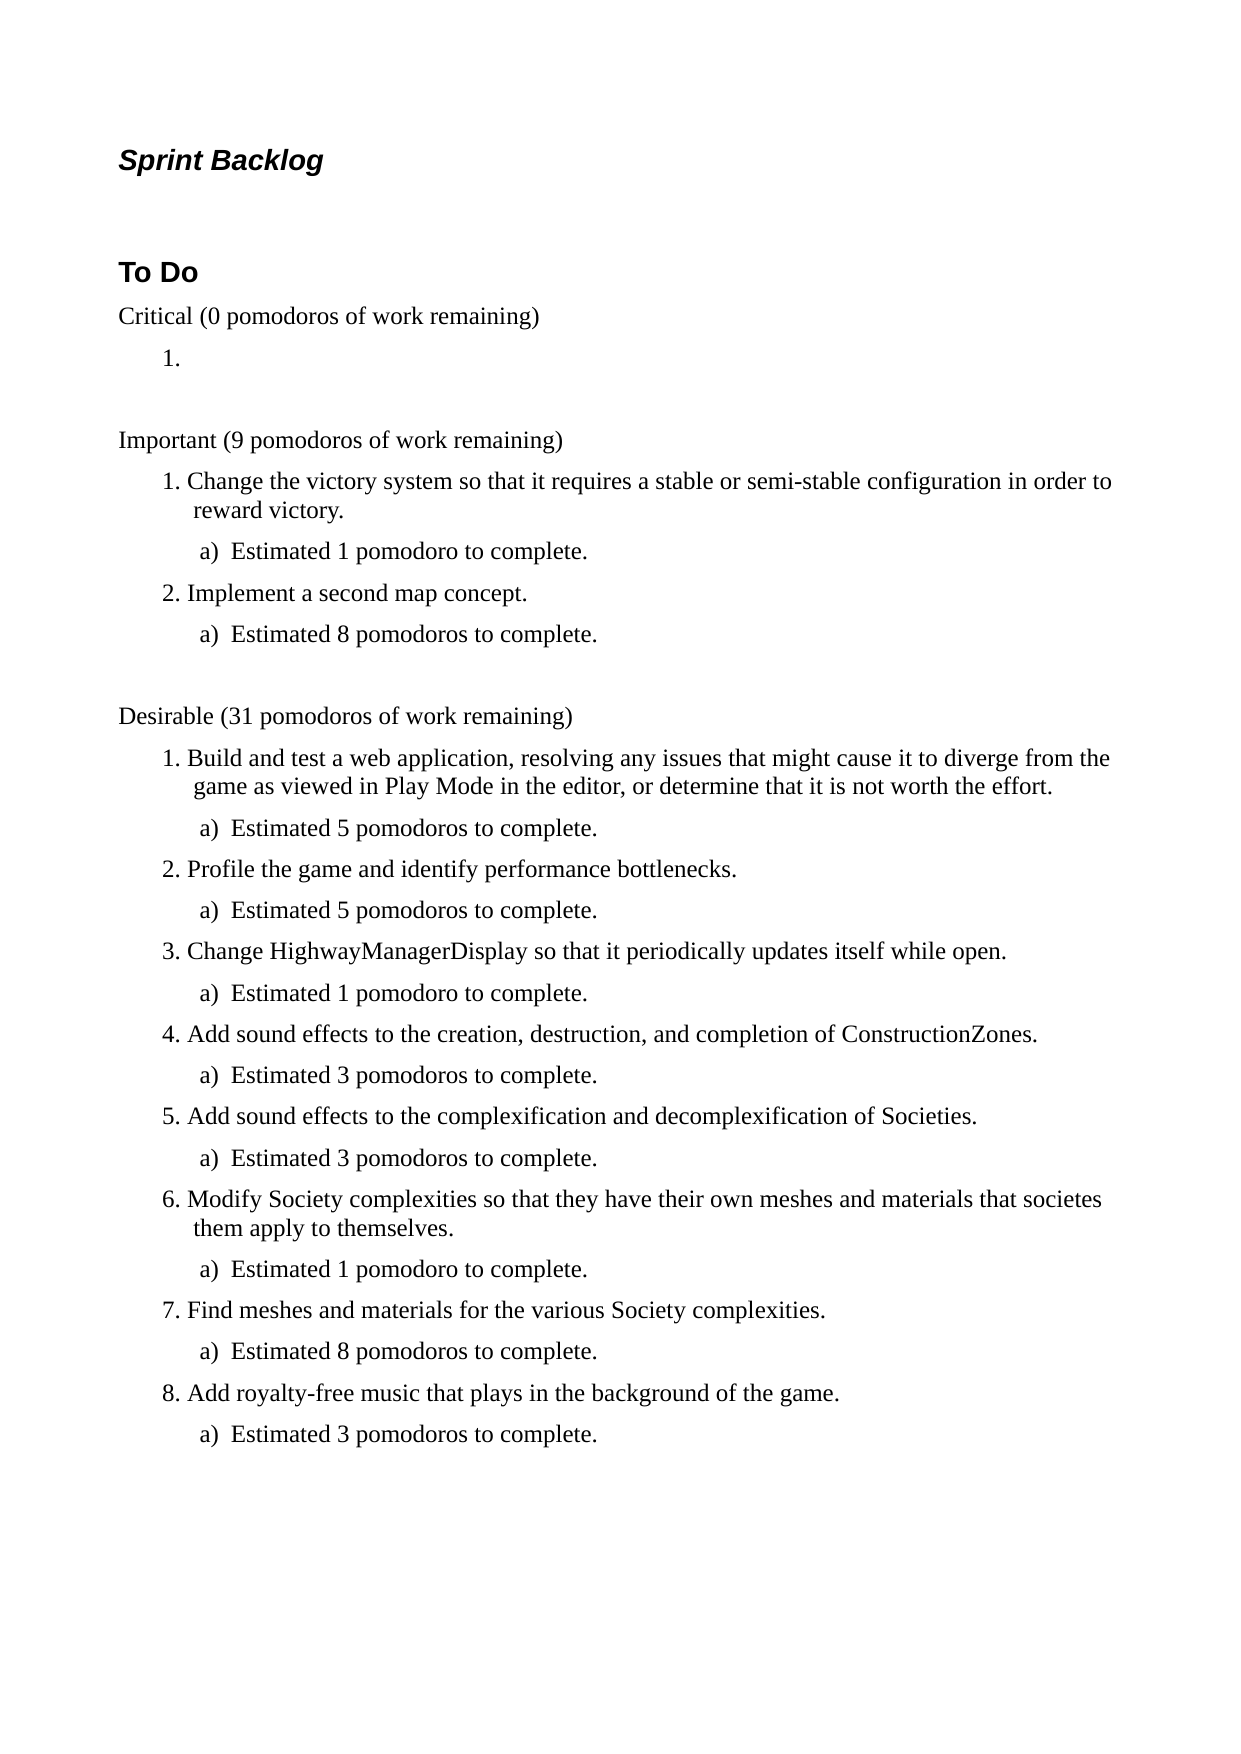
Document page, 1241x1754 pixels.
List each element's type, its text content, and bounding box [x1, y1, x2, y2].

list Estimated 8 pomodoros to complete. [193, 619, 1122, 648]
list Find meshes and materials for the various Society complexities. [156, 1295, 1122, 1324]
subtitle Sprint Backlog [118, 143, 1122, 177]
list Add royalty-free music that plays in the background of the game. [156, 1378, 1122, 1406]
list Estimated 1 pomodoro to complete. [193, 978, 1122, 1006]
text Desirable (31 pomodoros of work remaining) [118, 701, 1122, 730]
list Add sound effects to the creation, destruction, and completion of ConstructionZones. [156, 1019, 1122, 1048]
text Critical (0 pomodoros of work remaining) [118, 301, 1122, 330]
list Modify Society complexities so that they have their own meshes and materials that societes them apply to themselves. [156, 1184, 1122, 1241]
text Important (9 pomodoros of work remaining) [118, 425, 1122, 454]
list Profile the game and identify performance bottlenecks. [156, 854, 1122, 883]
list Implement a second map concept. [156, 578, 1122, 606]
list Estimated 5 pomodoros to complete. [193, 895, 1122, 924]
list Estimated 3 pomodoros to complete. [193, 1143, 1122, 1171]
list Estimated 1 pomodoro to complete. [193, 536, 1122, 565]
list Estimated 1 pomodoro to complete. [193, 1254, 1122, 1283]
list Estimated 3 pomodoros to complete. [193, 1419, 1122, 1448]
list Estimated 5 pomodoros to complete. [193, 813, 1122, 841]
list Change HighwayManagerDisplay so that it periodically updates itself while open. [156, 936, 1122, 965]
list Estimated 8 pomodoros to complete. [193, 1336, 1122, 1365]
list Add sound effects to the complexification and decomplexification of Societies. [156, 1101, 1122, 1130]
list Change the victory system so that it requires a stable or semi-stable configuration in order to reward victory. [156, 466, 1122, 524]
subtitle To Do [118, 255, 1122, 289]
list Build and test a web application, resolving any issues that might cause it to diverge from the game as viewed in Play Mode in the editor, or determine that it is not worth the effort. [156, 743, 1122, 800]
list Estimated 3 pomodoros to complete. [193, 1060, 1122, 1089]
